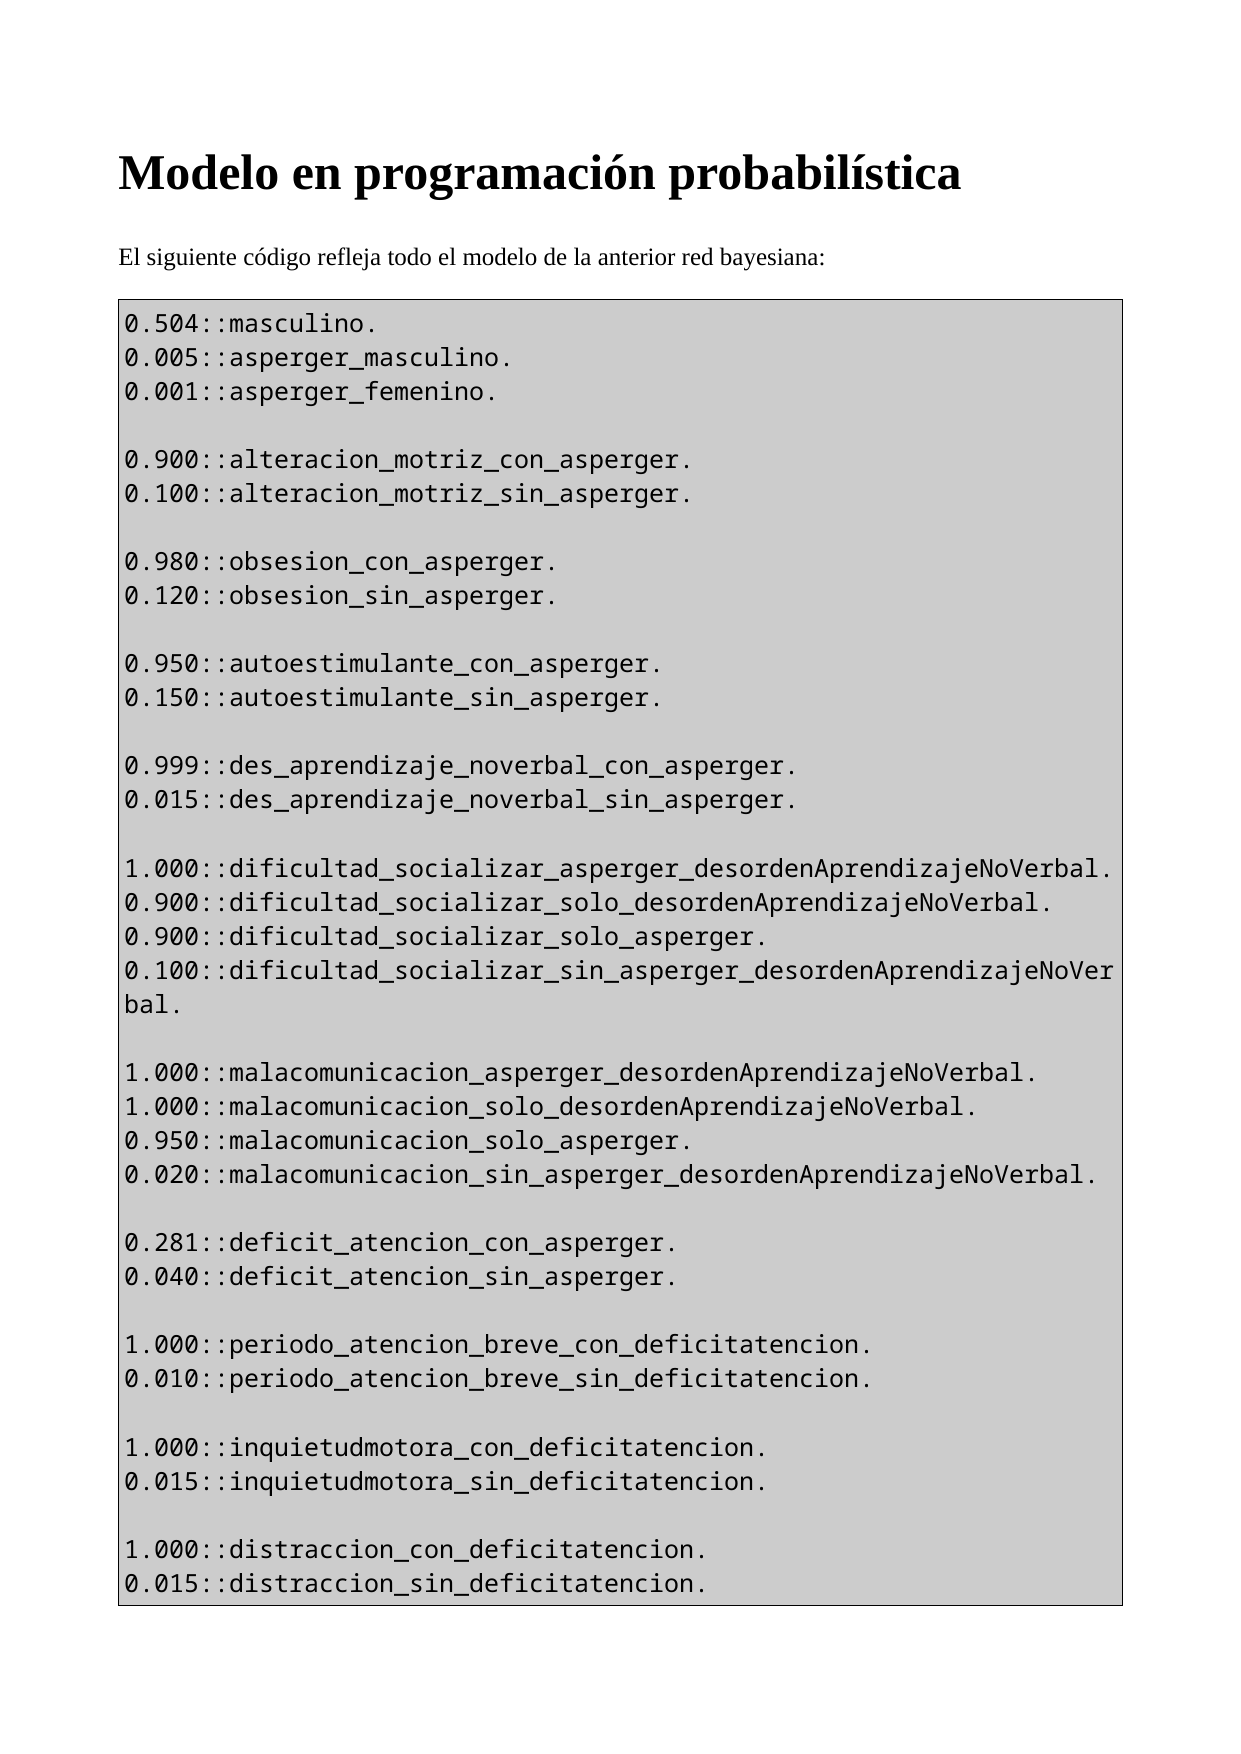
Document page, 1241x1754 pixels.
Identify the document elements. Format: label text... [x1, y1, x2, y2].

subtitle Modelo en programación probabilística [118, 143, 1122, 201]
table_header 0.504::masculino. 0.005::asperger_masculino. 0.001::asperger_femenino. 0.900::alteracion_motriz_con_asperger. 0.100::alteracion_motriz_sin_asperger. 0.980::obsesion_con_asperger. 0.120::obsesion_sin_asperger. 0.950::autoestimulante_con_asperger. 0.150::autoestimulante_sin_asperger. 0.999::des_aprendizaje_noverbal_con_asperger. 0.015::des_aprendizaje_noverbal_sin_asperger. 1.000::dificultad_socializar_asperger_desordenAprendizajeNoVerbal. 0.900::dificultad_socializar_solo_desordenAprendizajeNoVerbal. 0.900::dificultad_socializar_solo_asperger. 0.100::dificultad_socializar_sin_asperger_desordenAprendizajeNoVerbal. 1.000::malacomunicacion_asperger_desordenAprendizajeNoVerbal. 1.000::malacomunicacion_solo_desordenAprendizajeNoVerbal. 0.950::malacomunicacion_solo_asperger. 0.020::malacomunicacion_sin_asperger_desordenAprendizajeNoVerbal. 0.281::deficit_atencion_con_asperger. 0.040::deficit_atencion_sin_asperger. 1.000::periodo_atencion_breve_con_deficitatencion. 0.010::periodo_atencion_breve_sin_deficitatencion. 1.000::inquietudmotora_con_deficitatencion. 0.015::inquietudmotora_sin_deficitatencion. 1.000::distraccion_con_deficitatencion. 0.015::distraccion_sin_deficitatencion. [119, 300, 1122, 1605]
text El siguiente código refleja todo el modelo de la anterior red bayesiana: [118, 242, 1122, 271]
